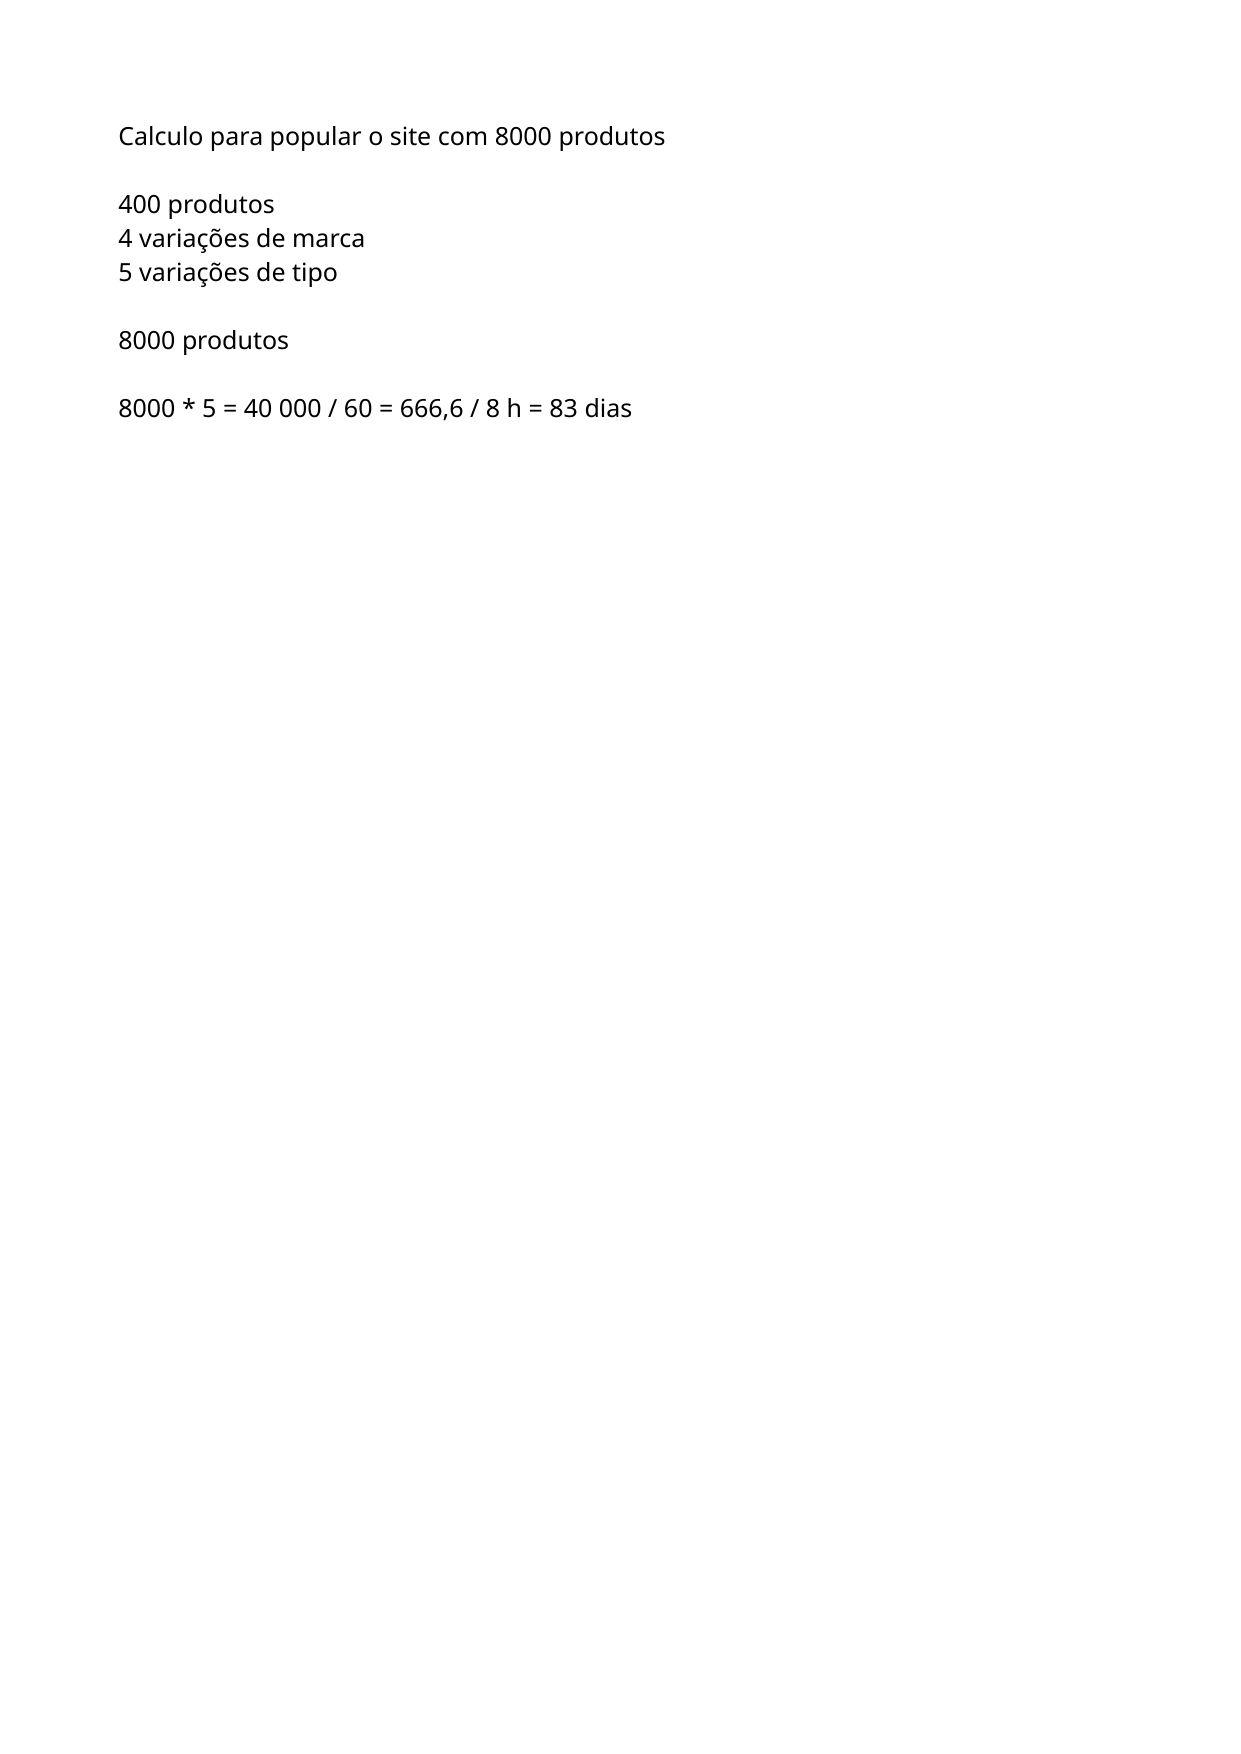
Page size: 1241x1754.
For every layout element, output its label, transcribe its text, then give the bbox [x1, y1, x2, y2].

text 4 variações de marca [118, 220, 1122, 254]
text 5 variações de tipo [118, 254, 1122, 288]
text 8000 produtos [118, 322, 1122, 357]
text Calculo para popular o site com 8000 produtos [118, 118, 1122, 152]
text 400 produtos [118, 186, 1122, 220]
text 8000 * 5 = 40 000 / 60 = 666,6 / 8 h = 83 dias [118, 391, 1122, 425]
